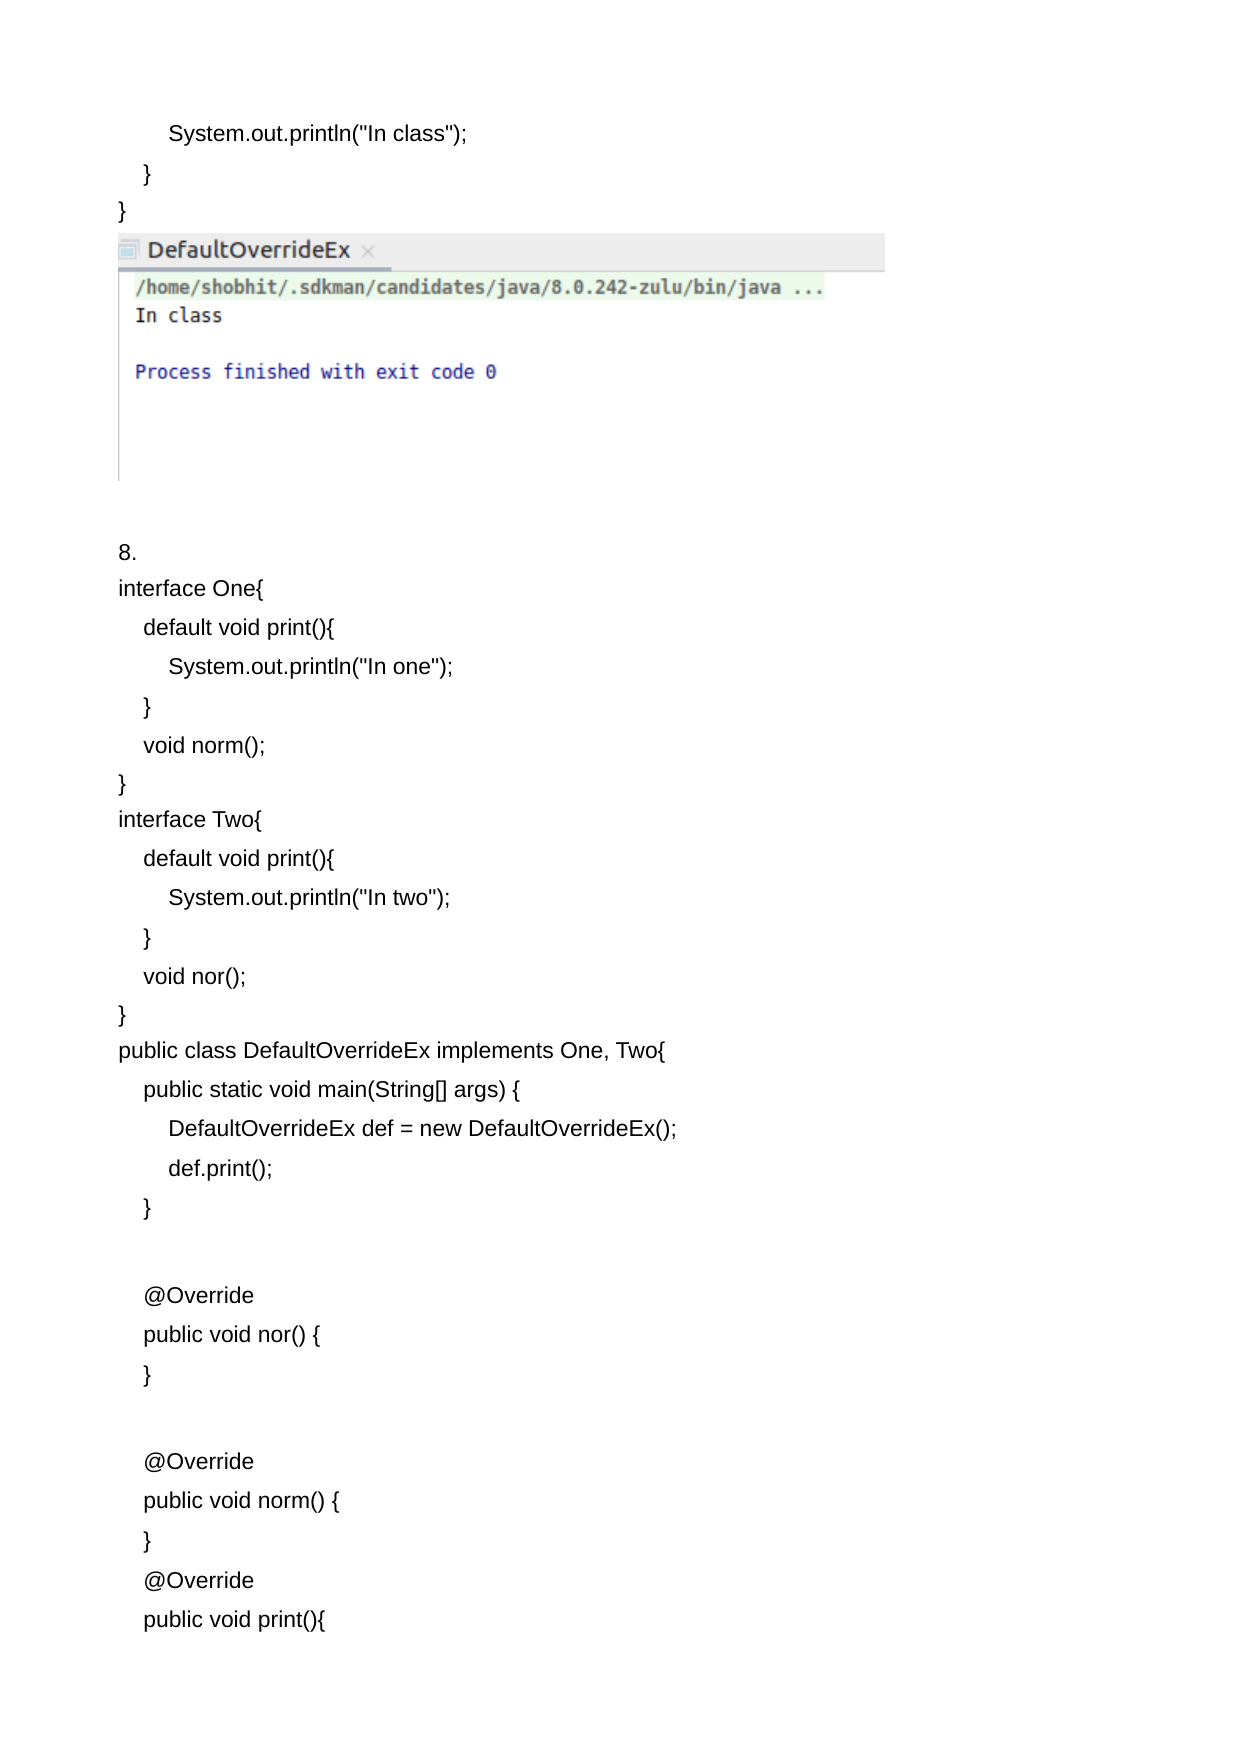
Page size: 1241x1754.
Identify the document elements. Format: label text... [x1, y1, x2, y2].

text interface One{ [118, 575, 1122, 602]
text System.out.println("In class"); [118, 118, 1122, 147]
text public static void main(String[] args) { [118, 1074, 1122, 1102]
text interface Two{ [118, 806, 1122, 833]
text } [118, 1192, 1122, 1221]
text } [118, 197, 1122, 224]
text public void nor() { [118, 1319, 1122, 1348]
text } [118, 1359, 1122, 1388]
text default void print(){ [118, 843, 1122, 871]
text void nor(); [118, 961, 1122, 990]
text @Override [118, 1446, 1122, 1475]
text default void print(){ [118, 612, 1122, 640]
text } [118, 691, 1122, 719]
text @Override [118, 1280, 1122, 1308]
text def.print(); [118, 1153, 1122, 1182]
text } [118, 922, 1122, 951]
text @Override [118, 1565, 1122, 1593]
text } [118, 1001, 1122, 1027]
text System.out.println("In two"); [118, 882, 1122, 911]
text } [118, 1525, 1122, 1554]
text } [118, 770, 1122, 796]
text public void print(){ [118, 1604, 1122, 1633]
text } [118, 158, 1122, 186]
text public void norm() { [118, 1486, 1122, 1514]
text 8. [118, 539, 1122, 565]
text void norm(); [118, 730, 1122, 759]
text System.out.println("In one"); [118, 651, 1122, 680]
text public class DefaultOverrideEx implements One, Two{ [118, 1037, 1122, 1064]
picture [118, 233, 886, 481]
text DefaultOverrideEx def = new DefaultOverrideEx(); [118, 1113, 1122, 1142]
